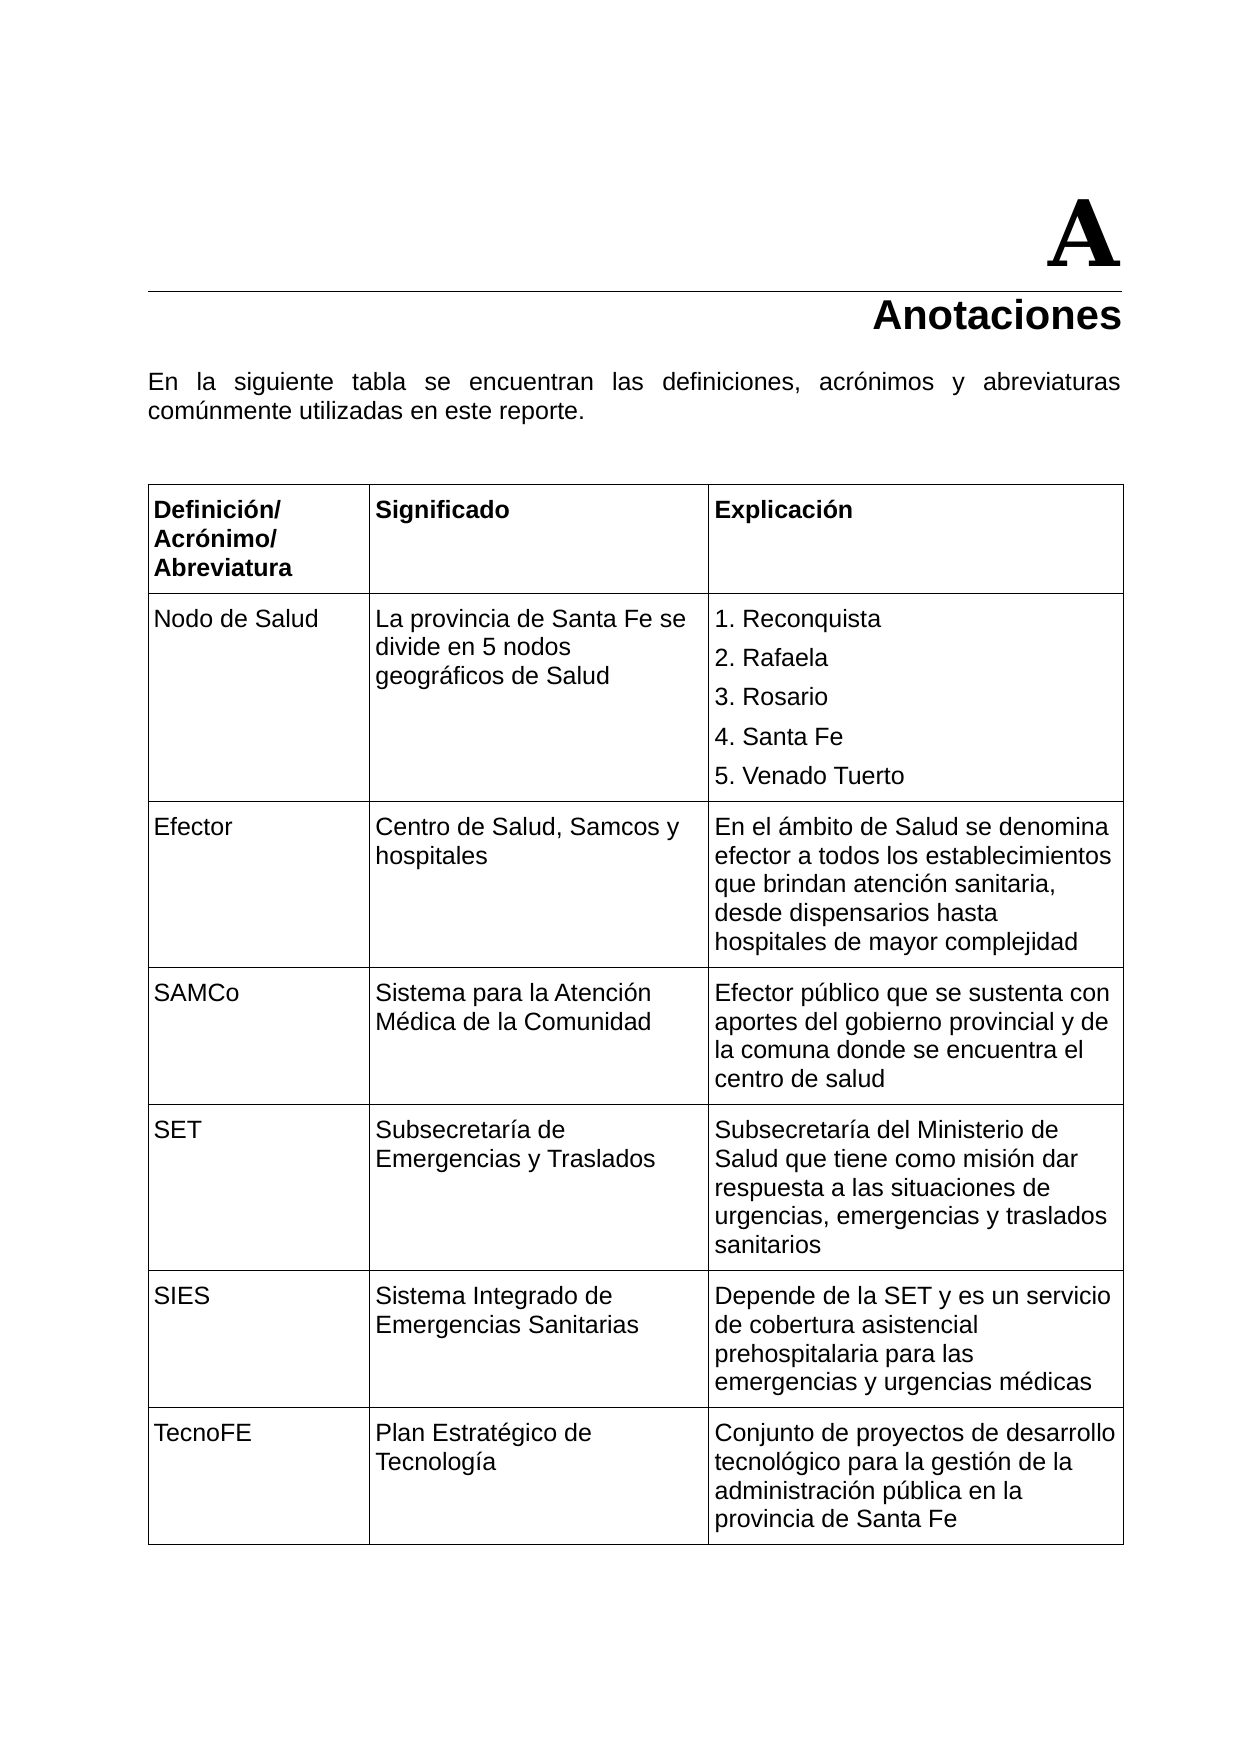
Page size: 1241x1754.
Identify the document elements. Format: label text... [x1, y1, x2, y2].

table_cell Subsecretaría de Emergencias y Traslados [370, 1105, 708, 1270]
table_cell Plan Estratégico de Tecnología [370, 1408, 708, 1544]
table_cell Centro de Salud, Samcos y hospitales [370, 802, 708, 967]
table_cell La provincia de Santa Fe se divide en 5 nodos geográficos de Salud [370, 594, 708, 801]
table_cell SET [149, 1105, 369, 1270]
table_cell Sistema Integrado de Emergencias Sanitarias [370, 1271, 708, 1407]
table_cell SIES [149, 1271, 369, 1407]
table_cell Efector [149, 802, 369, 967]
table_header Explicación [709, 485, 1123, 592]
table_cell Subsecretaría del Ministerio de Salud que tiene como misión dar respuesta a las situaciones de urgencias, emergencias y traslados sanitarios [709, 1105, 1123, 1270]
table_cell Efector público que se sustenta con aportes del gobierno provincial y de la comuna donde se encuentra el centro de salud [709, 968, 1123, 1104]
table_cell Depende de la SET y es un servicio de cobertura asistencial prehospitalaria para las emergencias y urgencias médicas [709, 1271, 1123, 1407]
table_cell Sistema para la Atención Médica de la Comunidad [370, 968, 708, 1104]
table_cell En el ámbito de Salud se denomina efector a todos los establecimientos que brindan atención sanitaria, desde dispensarios hasta hospitales de mayor complejidad [709, 802, 1123, 967]
text En la siguiente tabla se encuentran las definiciones, acrónimos y abreviaturas comúnmente utilizadas en este reporte. [148, 367, 1122, 425]
table_header Definición/ Acrónimo/ Abreviatura [149, 485, 369, 592]
table_cell TecnoFE [149, 1408, 369, 1544]
subtitle A [148, 177, 1122, 291]
table_cell SAMCo [149, 968, 369, 1104]
table_cell 1. Reconquista 2. Rafaela 3. Rosario 4. Santa Fe 5. Venado Tuerto [709, 594, 1123, 801]
table_cell Conjunto de proyectos de desarrollo tecnológico para la gestión de la administración pública en la provincia de Santa Fe [709, 1408, 1123, 1544]
text Anotaciones [148, 292, 1122, 339]
table_header Significado [370, 485, 708, 592]
table_cell Nodo de Salud [149, 594, 369, 801]
